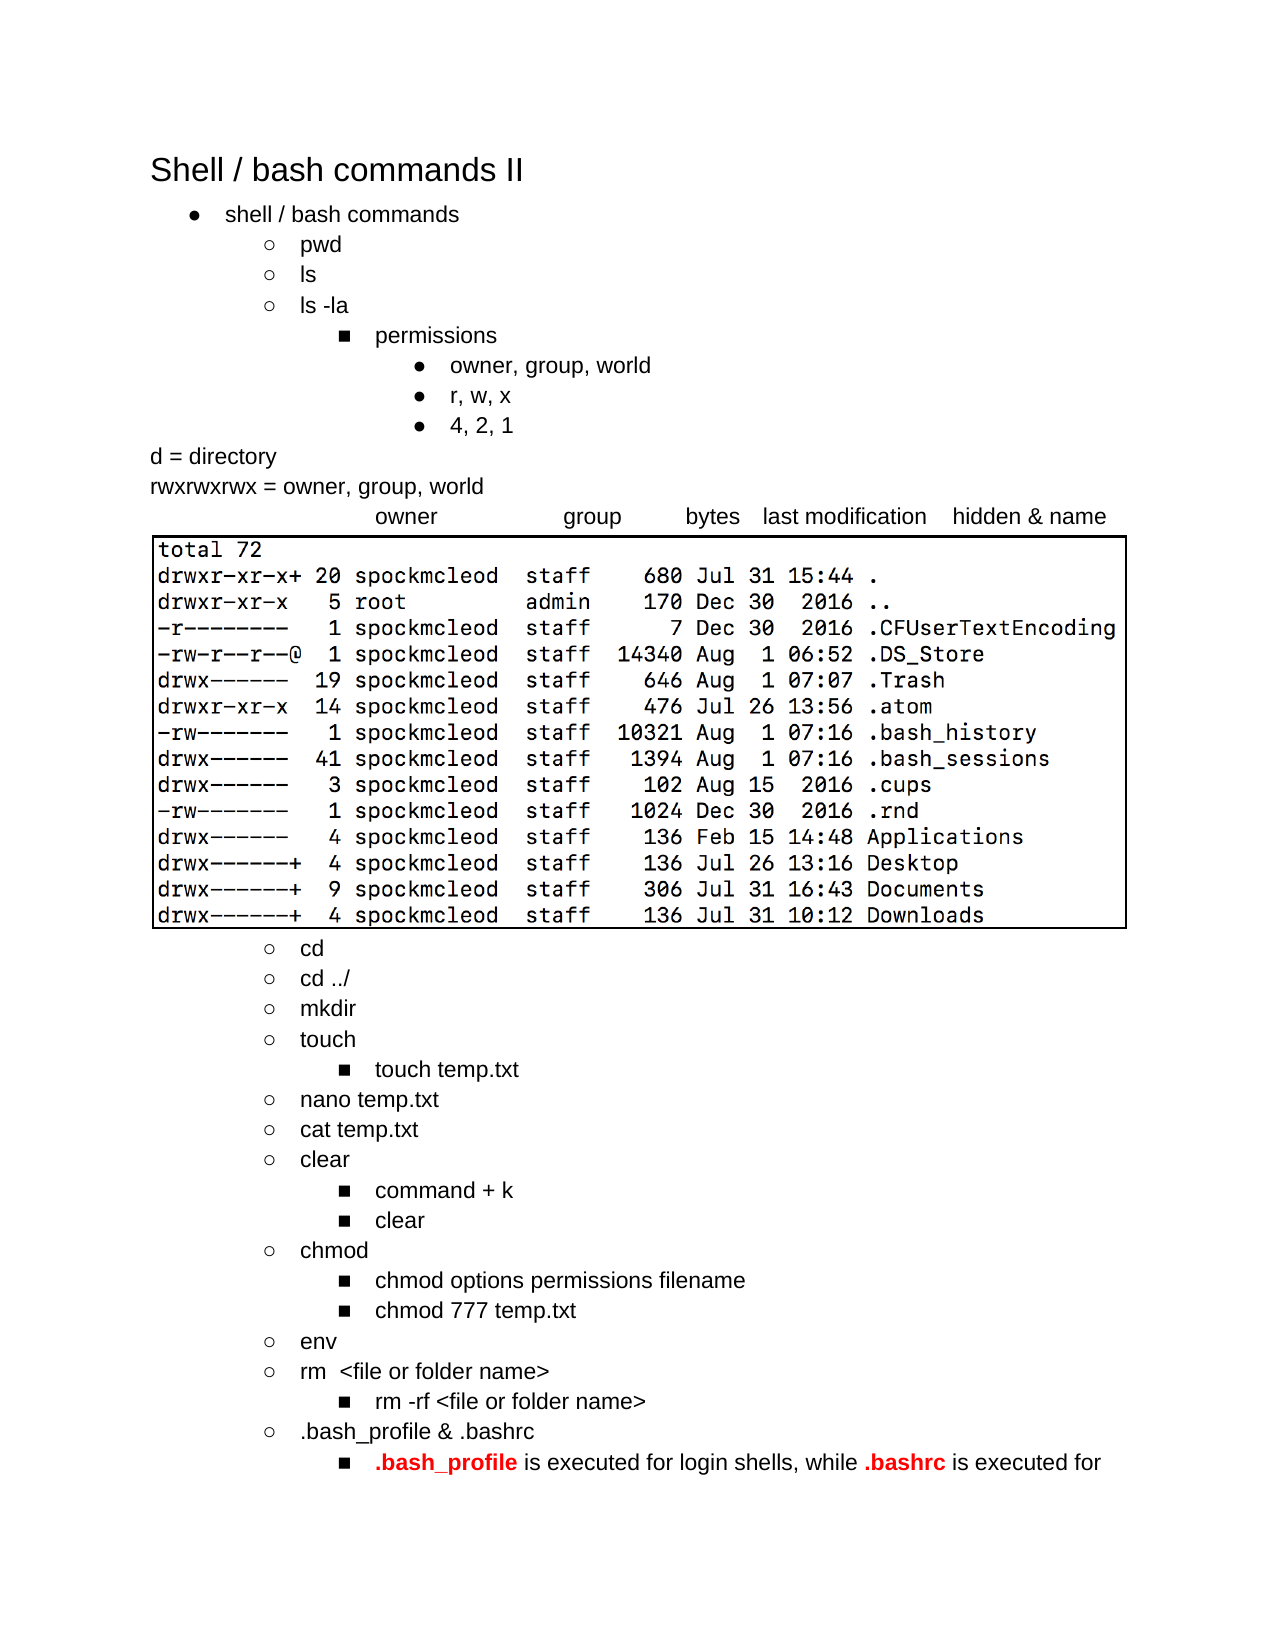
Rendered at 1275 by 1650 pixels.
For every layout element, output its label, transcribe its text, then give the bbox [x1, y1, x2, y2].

picture [154, 538, 1125, 927]
list env [262, 1328, 1125, 1354]
list chmod [262, 1237, 1125, 1263]
list touch temp.txt [337, 1056, 1125, 1082]
list ls [262, 261, 1125, 288]
text rwxrwxrwx = owner, group, world [150, 473, 1125, 499]
list clear [337, 1207, 1125, 1233]
list command + k [337, 1177, 1125, 1203]
list pwd [262, 231, 1125, 257]
list shell / bash commands [187, 201, 1125, 227]
list rm <file or folder name> [262, 1358, 1125, 1384]
list r, w, x [412, 382, 1125, 408]
list mkdir [262, 995, 1125, 1022]
list .bash_profile is executed for login shells, while .bashrc is executed for [337, 1448, 1125, 1475]
text owner group bytes last modification hidden & name [150, 503, 1125, 529]
list chmod 777 temp.txt [337, 1297, 1125, 1324]
list clear [262, 1146, 1125, 1173]
list cd [262, 935, 1125, 961]
text d = directory [150, 443, 1125, 469]
list owner, group, world [412, 352, 1125, 378]
list chmod options permissions filename [337, 1267, 1125, 1294]
list 4, 2, 1 [412, 412, 1125, 439]
list cat temp.txt [262, 1116, 1125, 1143]
list touch [262, 1026, 1125, 1052]
list nano temp.txt [262, 1086, 1125, 1112]
list rm -rf <file or folder name> [337, 1388, 1125, 1414]
subtitle Shell / bash commands II [150, 150, 1125, 188]
list .bash_profile & .bashrc [262, 1418, 1125, 1445]
list ls -la [262, 292, 1125, 318]
list permissions [337, 322, 1125, 348]
list cd ../ [262, 965, 1125, 992]
